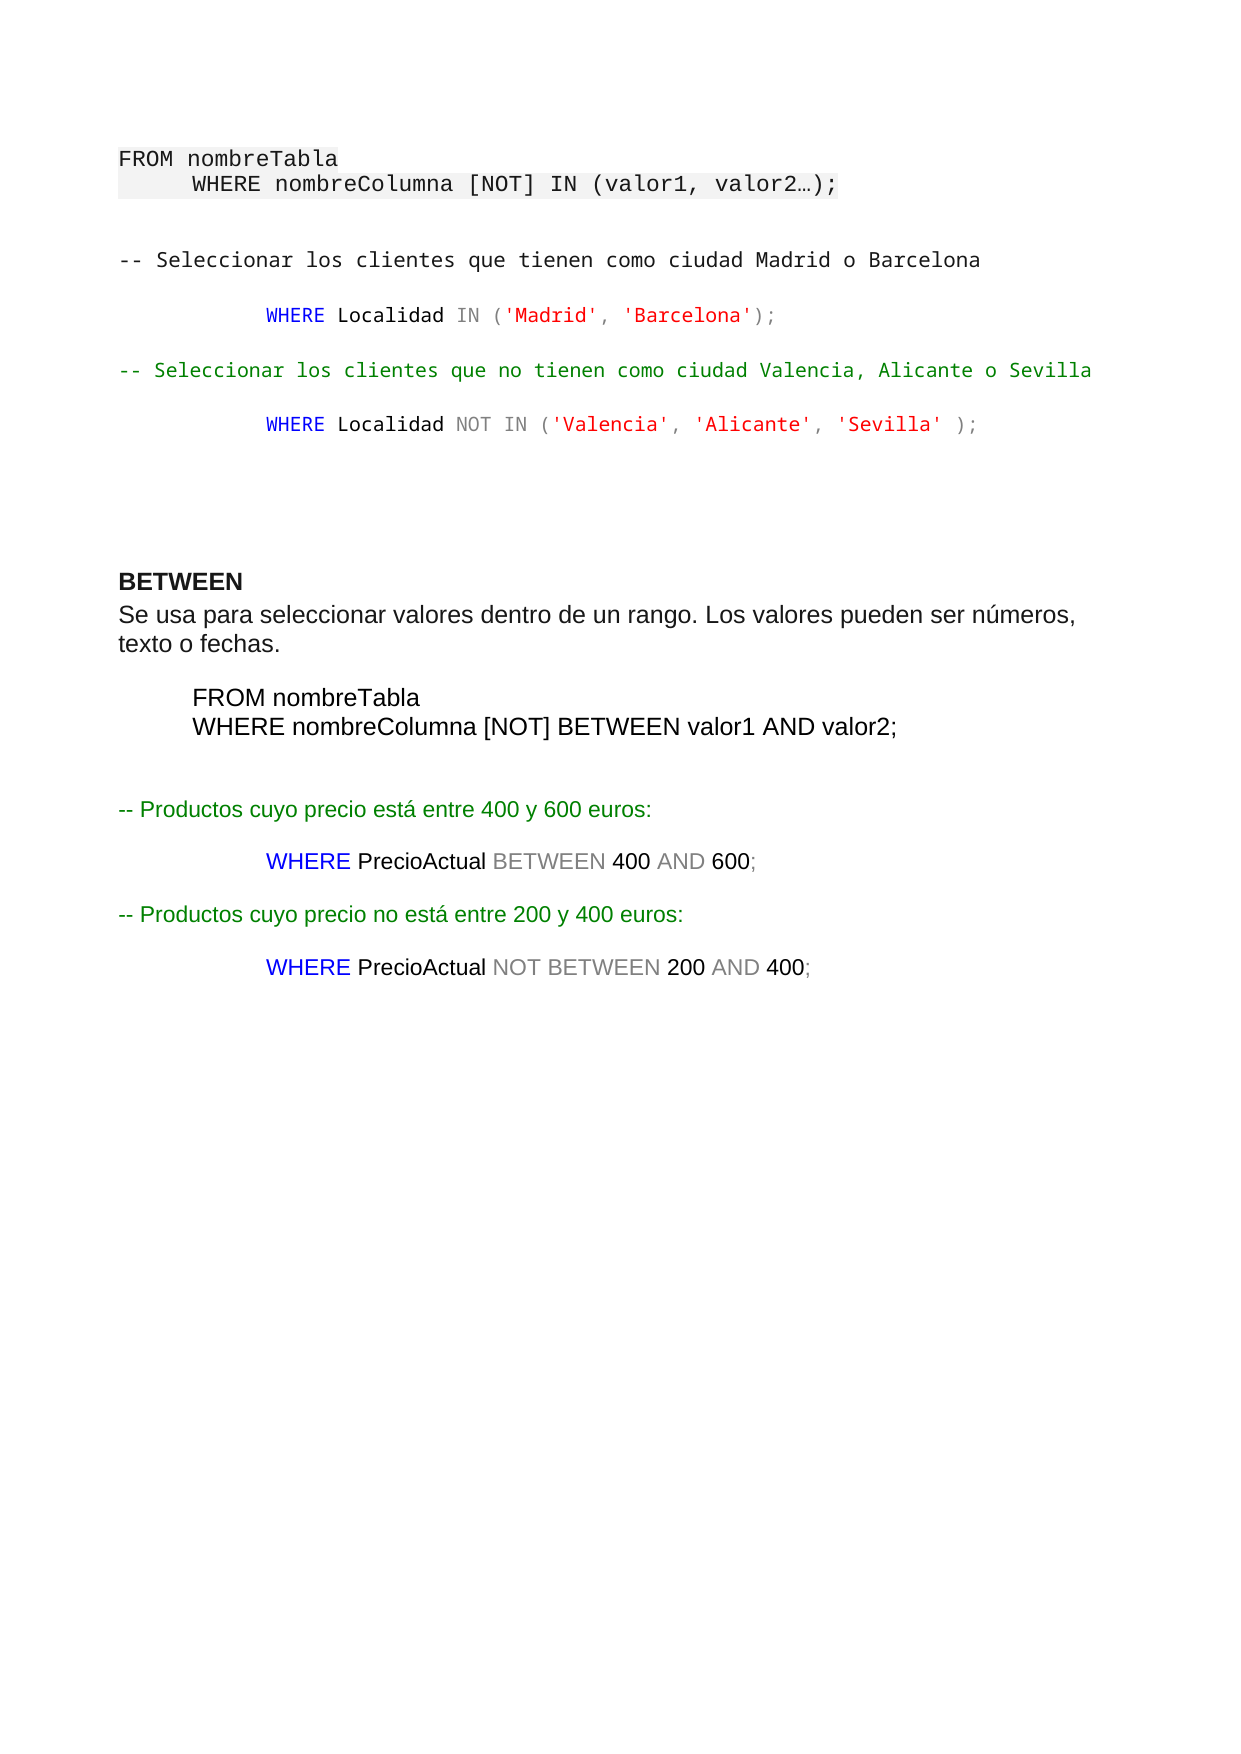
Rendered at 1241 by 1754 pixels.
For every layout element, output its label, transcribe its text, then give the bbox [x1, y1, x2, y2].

text WHERE PrecioActual NOT BETWEEN 200 AND 400; [118, 954, 1122, 980]
text -- Seleccionar los clientes que tienen como ciudad Madrid o Barcelona [118, 246, 1122, 274]
text WHERE Localidad IN ('Madrid', 'Barcelona'); [118, 301, 1122, 328]
text WHERE PrecioActual BETWEEN 400 AND 600; [118, 848, 1122, 875]
text WHERE Localidad NOT IN ('Valencia', 'Alicante', 'Sevilla' ); [118, 410, 1122, 437]
text WHERE nombreColumna [NOT] IN (valor1, valor2…); [118, 173, 1122, 199]
text Se usa para seleccionar valores dentro de un rango. Los valores pueden ser números, texto o fechas. [118, 600, 1122, 657]
text WHERE nombreColumna [NOT] BETWEEN valor1 AND valor2; [192, 712, 1122, 741]
text -- Productos cuyo precio no está entre 200 y 400 euros: [118, 901, 1122, 927]
text -- Seleccionar los clientes que no tienen como ciudad Valencia, Alicante o Sevilla [118, 356, 1122, 383]
text BETWEEN [118, 567, 1122, 596]
text FROM nombreTabla [192, 683, 1122, 712]
text FROM nombreTabla [118, 147, 1122, 173]
text -- Productos cuyo precio está entre 400 y 600 euros: [118, 796, 1122, 822]
